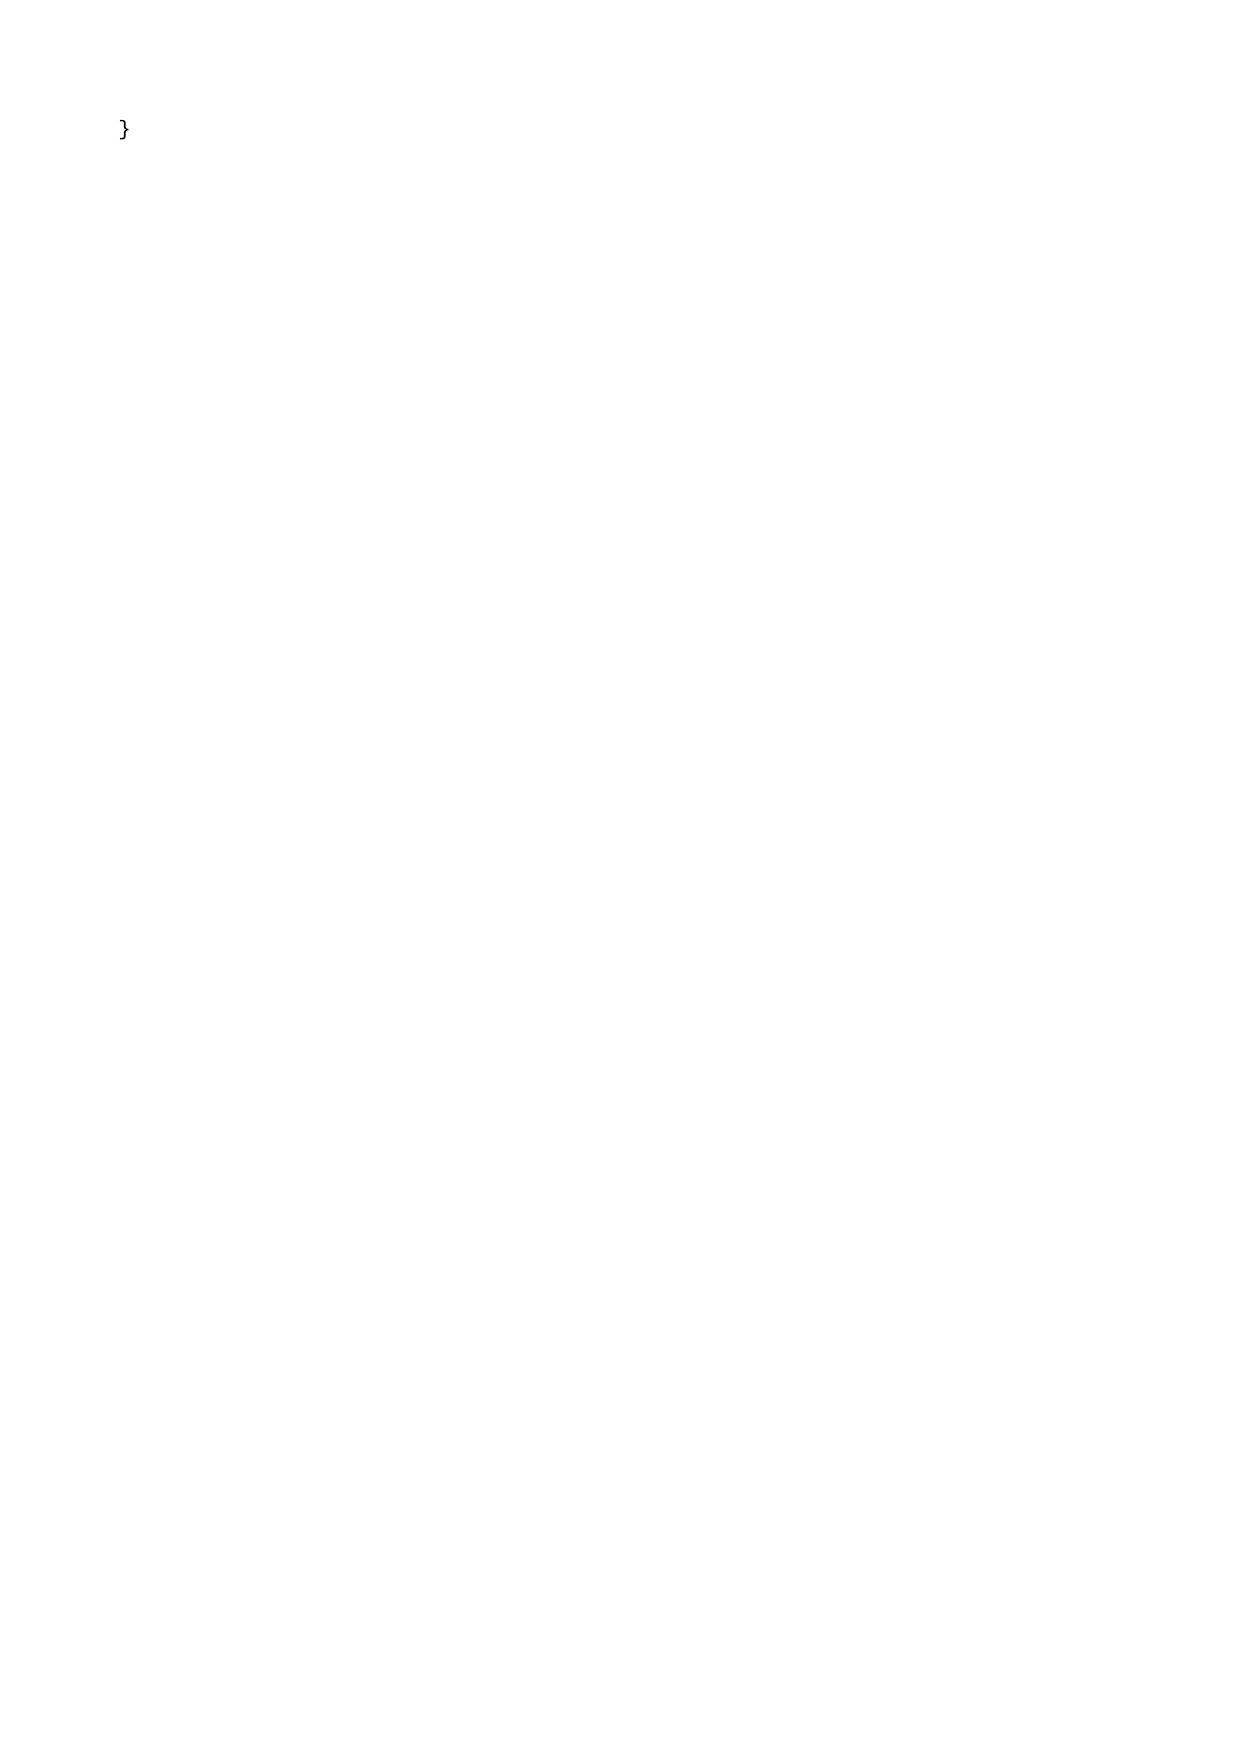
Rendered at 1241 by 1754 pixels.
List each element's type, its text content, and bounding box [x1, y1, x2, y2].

text } [118, 118, 1122, 142]
